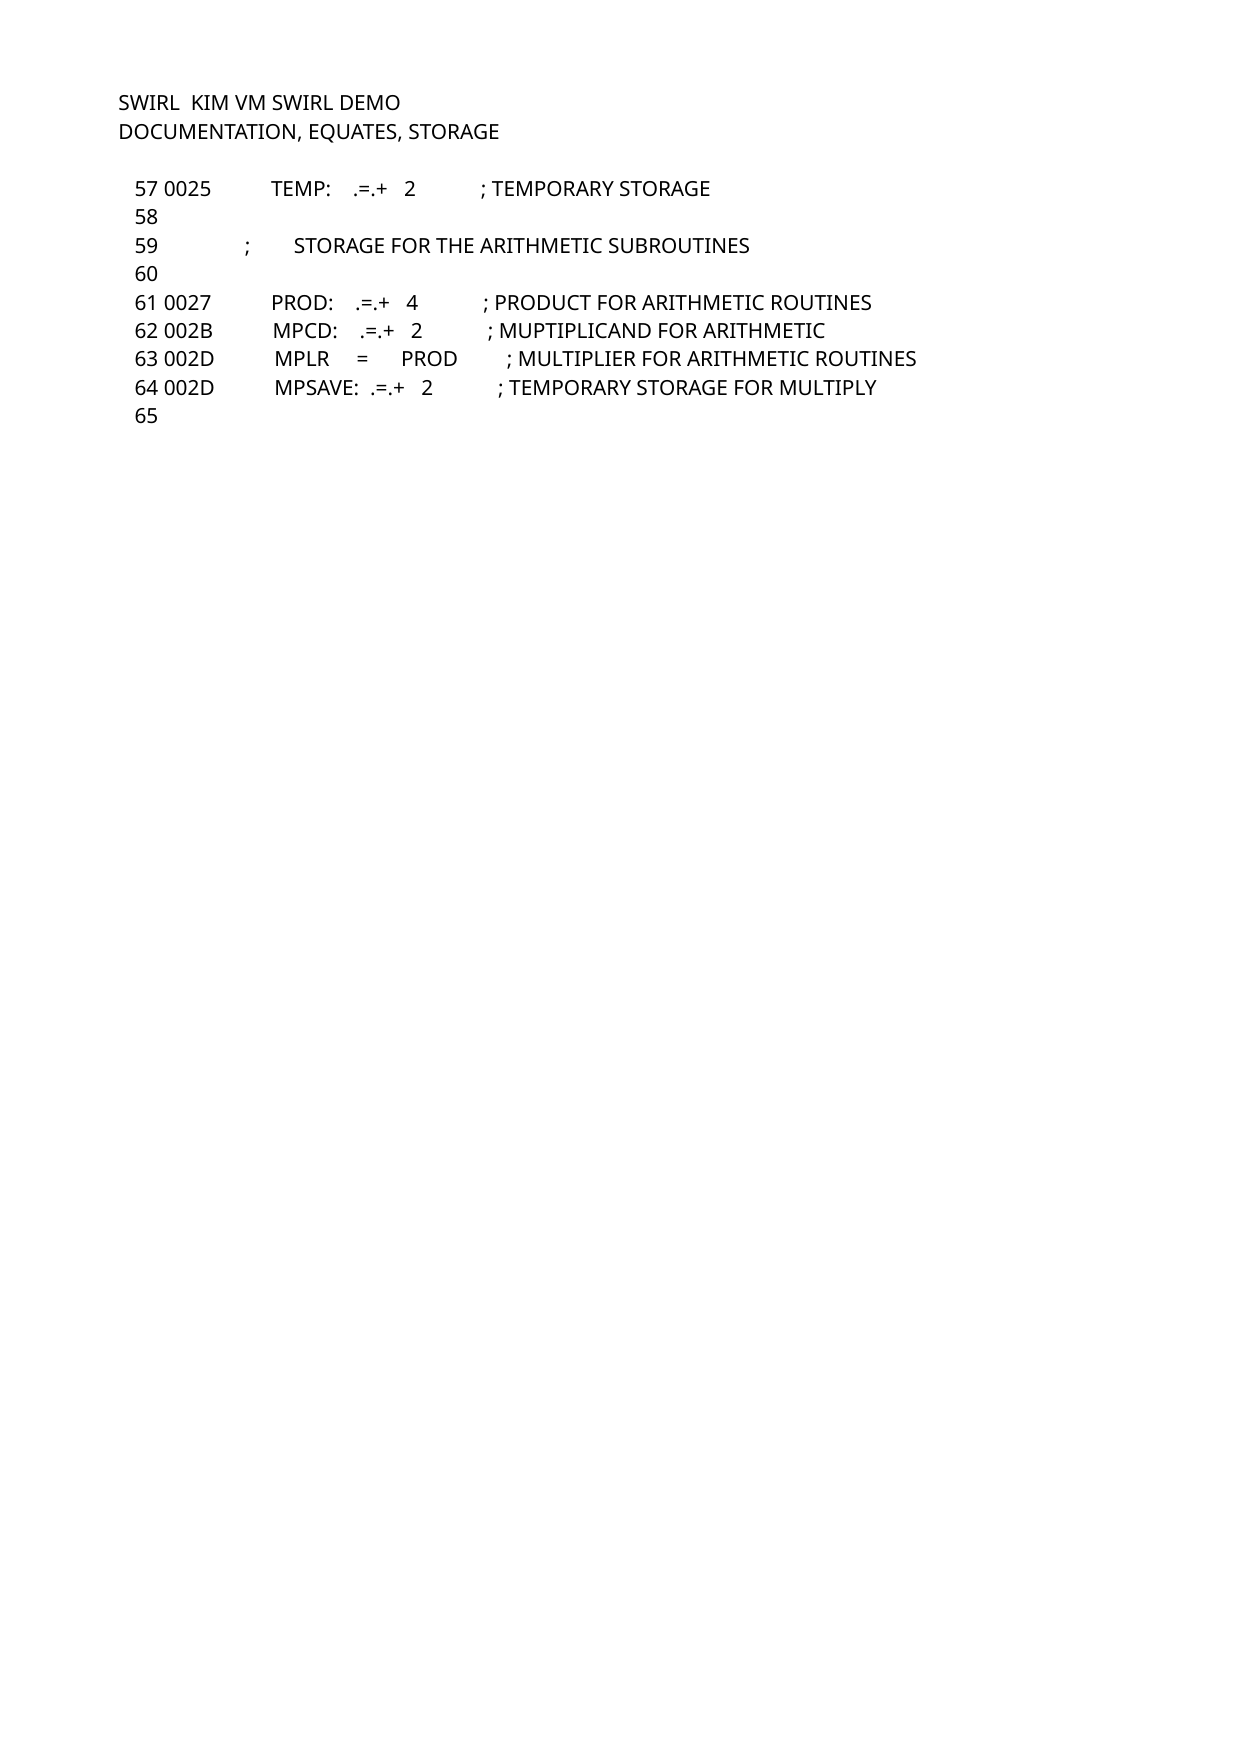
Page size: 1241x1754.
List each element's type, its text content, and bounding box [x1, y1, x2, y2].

text 63 002D MPLR = PROD ; MULTIPLIER FOR ARITHMETIC ROUTINES [118, 344, 1152, 373]
text 59 ; STORAGE FOR THE ARITHMETIC SUBROUTINES [118, 231, 1152, 259]
text 65 [118, 401, 1152, 430]
text 60 [118, 259, 1152, 288]
text 61 0027 PROD: .=.+ 4 ; PRODUCT FOR ARITHMETIC ROUTINES [118, 288, 1152, 316]
text 62 002B MPCD: .=.+ 2 ; MUPTIPLICAND FOR ARITHMETIC [118, 316, 1152, 344]
text 64 002D MPSAVE: .=.+ 2 ; TEMPORARY STORAGE FOR MULTIPLY [118, 373, 1152, 401]
text SWIRL KIM VM SWIRL DEMO [118, 88, 1152, 117]
text 58 [118, 202, 1152, 231]
text DOCUMENTATION, EQUATES, STORAGE [118, 117, 1152, 145]
text 57 0025 TEMP: .=.+ 2 ; TEMPORARY STORAGE [118, 174, 1152, 202]
